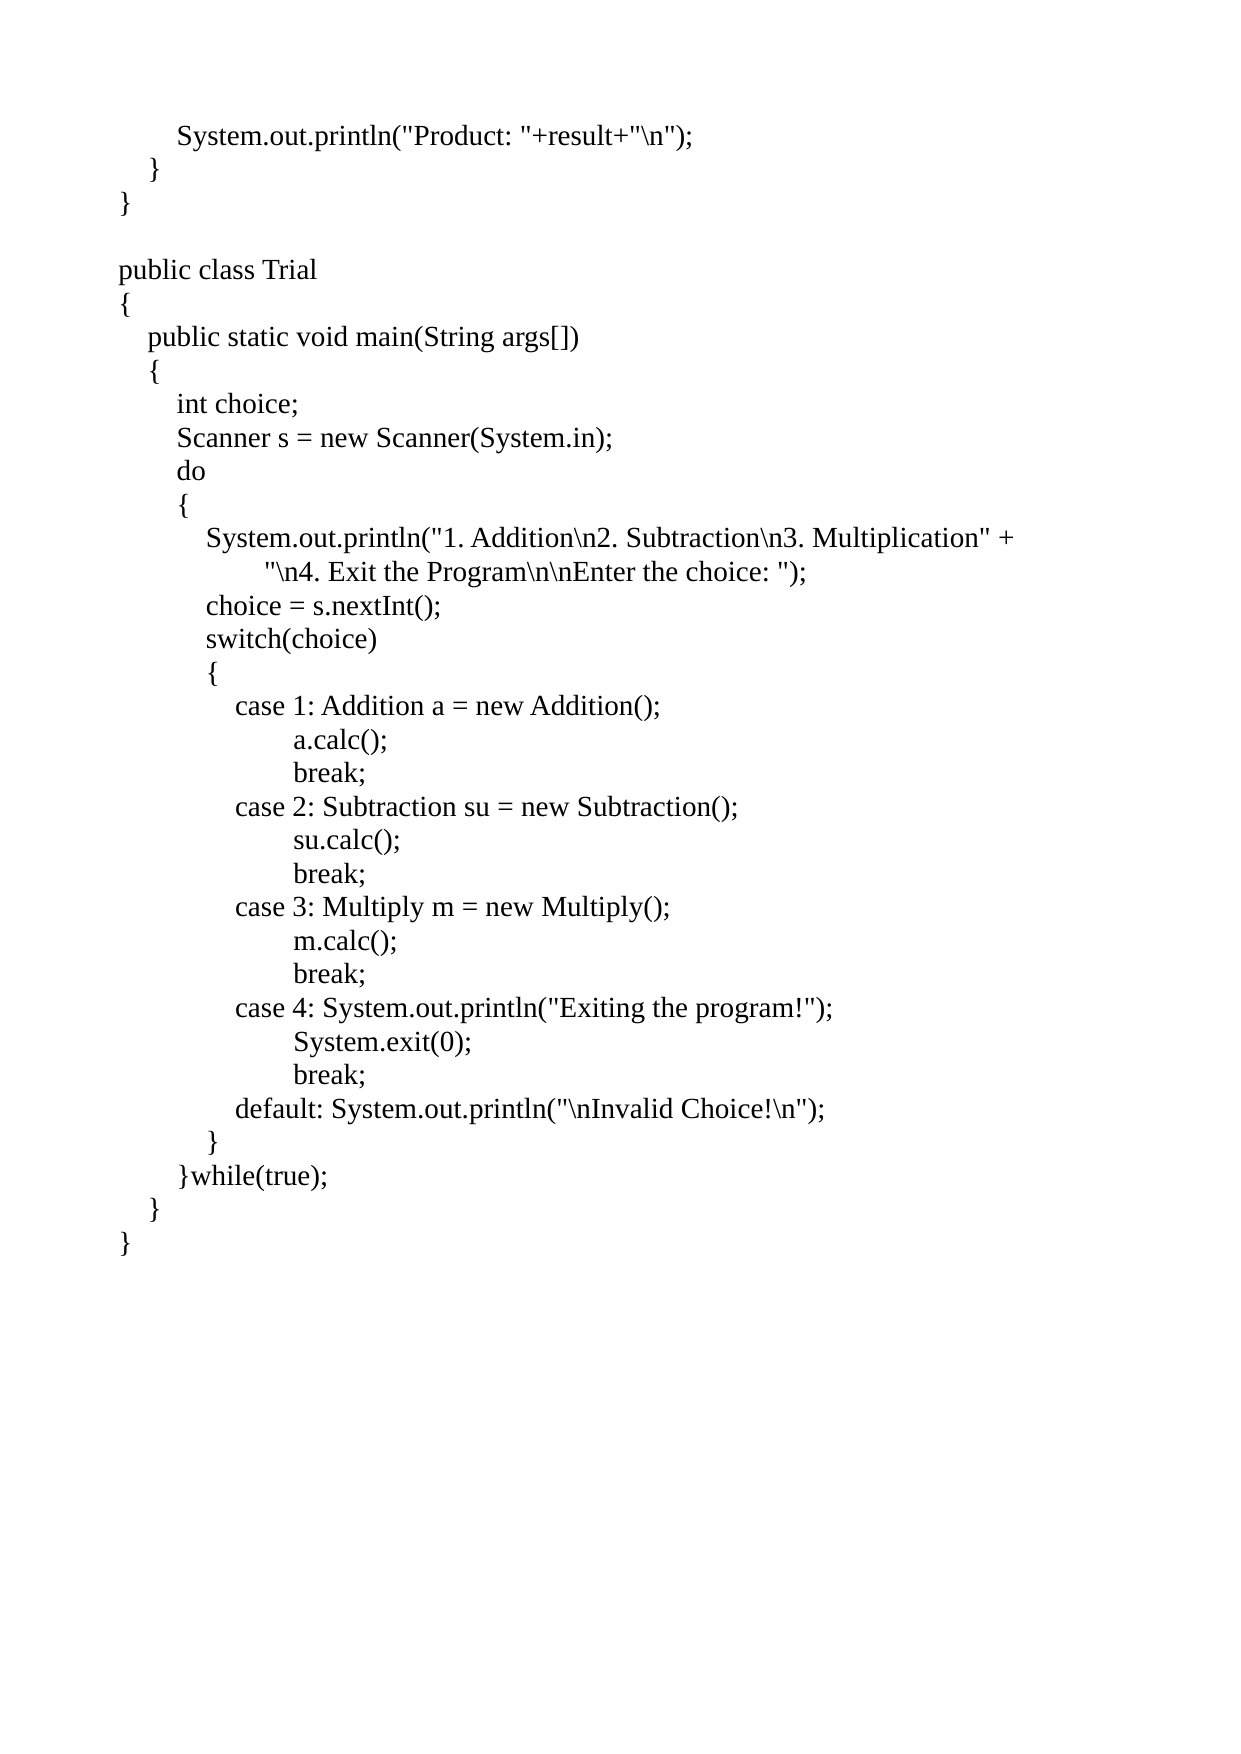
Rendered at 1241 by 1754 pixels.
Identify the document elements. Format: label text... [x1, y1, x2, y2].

text { [118, 655, 1122, 688]
text } [118, 1191, 1122, 1225]
text break; [118, 856, 1122, 889]
text break; [118, 1057, 1122, 1091]
text System.out.println("1. Addition\n2. Subtraction\n3. Multiplication" + [118, 521, 1122, 554]
text { [118, 487, 1122, 521]
text case 3: Multiply m = new Multiply(); [118, 889, 1122, 923]
text }while(true); [118, 1158, 1122, 1191]
text Scanner s = new Scanner(System.in); [118, 420, 1122, 453]
text m.calc(); [118, 923, 1122, 957]
text case 2: Subtraction su = new Subtraction(); [118, 789, 1122, 822]
text case 1: Addition a = new Addition(); [118, 688, 1122, 722]
text { [118, 286, 1122, 319]
text } [118, 185, 1122, 219]
text do [118, 453, 1122, 487]
text int choice; [118, 386, 1122, 420]
text a.calc(); [118, 722, 1122, 755]
text } [118, 152, 1122, 185]
text su.calc(); [118, 822, 1122, 856]
text case 4: System.out.println("Exiting the program!"); [118, 990, 1122, 1024]
text default: System.out.println("\nInvalid Choice!\n"); [118, 1091, 1122, 1124]
text "\n4. Exit the Program\n\nEnter the choice: "); [118, 554, 1122, 588]
text break; [118, 755, 1122, 789]
text public static void main(String args[]) [118, 319, 1122, 353]
text } [118, 1124, 1122, 1158]
text break; [118, 957, 1122, 990]
text public class Trial [118, 252, 1122, 286]
text switch(choice) [118, 621, 1122, 655]
text System.out.println("Product: "+result+"\n"); [118, 118, 1122, 152]
text { [118, 353, 1122, 386]
text } [118, 1225, 1122, 1258]
text System.exit(0); [118, 1024, 1122, 1057]
text choice = s.nextInt(); [118, 588, 1122, 621]
